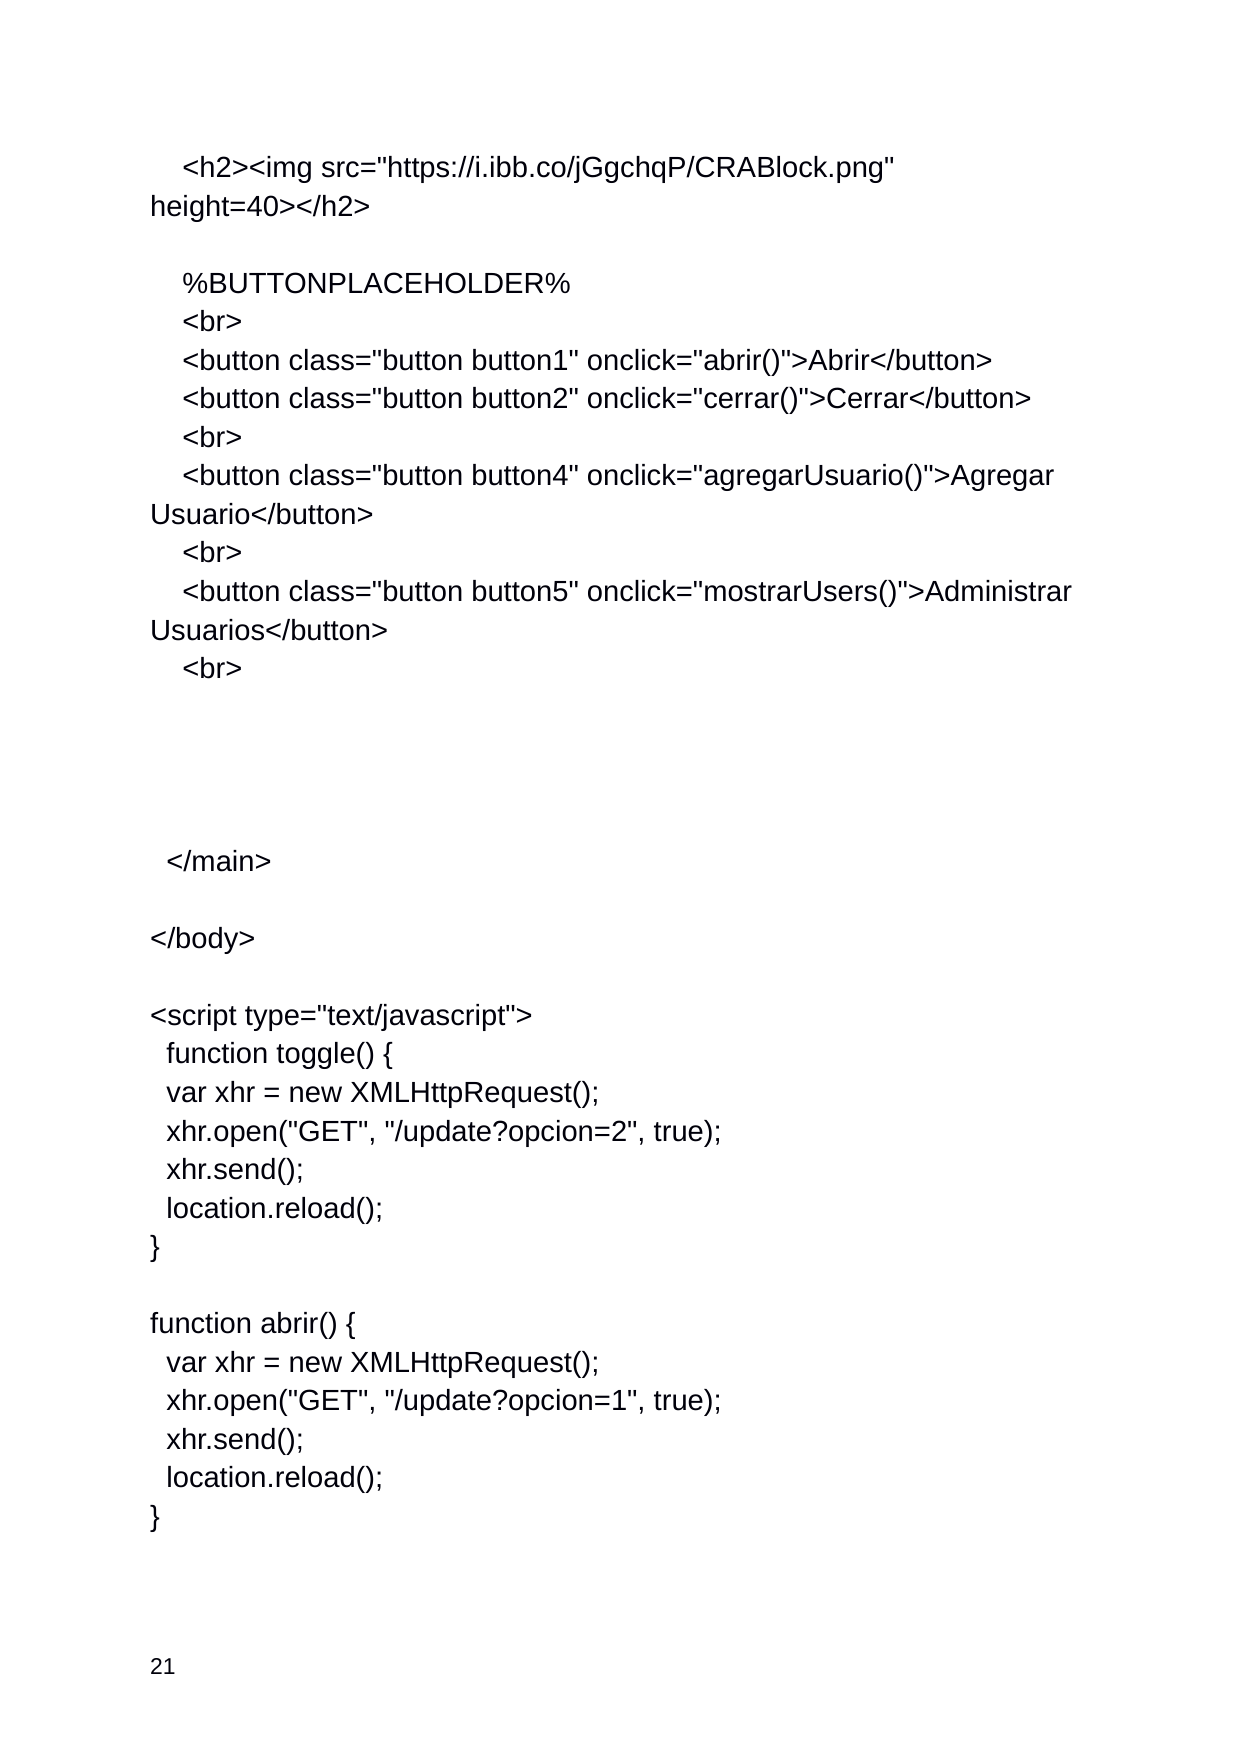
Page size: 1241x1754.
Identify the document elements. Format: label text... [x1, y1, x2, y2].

text xhr.send(); [150, 1422, 1090, 1455]
text var xhr = new XMLHttpRequest(); [150, 1345, 1090, 1378]
text xhr.send(); [150, 1152, 1090, 1186]
text xhr.open("GET", "/update?opcion=2", true); [150, 1113, 1090, 1147]
text <br> [150, 420, 1090, 453]
text </body> [150, 921, 1090, 954]
text <button class="button button1" onclick="abrir()">Abrir</button> [150, 343, 1090, 376]
text <button class="button button5" onclick="mostrarUsers()">Administrar Usuarios</button> [150, 574, 1090, 646]
text xhr.open("GET", "/update?opcion=1", true); [150, 1383, 1090, 1417]
text <button class="button button2" onclick="cerrar()">Cerrar</button> [150, 381, 1090, 415]
text <h2><img src="https://i.ibb.co/jGgchqP/CRABlock.png" height=40></h2> [150, 150, 1090, 222]
text <br> [150, 304, 1090, 338]
text function abrir() { [150, 1306, 1090, 1340]
text </main> [150, 844, 1090, 877]
text <br> [150, 535, 1090, 569]
text <br> [150, 651, 1090, 684]
text <button class="button button4" onclick="agregarUsuario()">Agregar Usuario</button> [150, 458, 1090, 530]
text location.reload(); [150, 1460, 1090, 1494]
text function toggle() { [150, 1036, 1090, 1070]
text } [150, 1229, 1090, 1263]
text location.reload(); [150, 1191, 1090, 1224]
text } [150, 1499, 1090, 1532]
text %BUTTONPLACEHOLDER% [150, 266, 1090, 299]
text var xhr = new XMLHttpRequest(); [150, 1075, 1090, 1108]
text <script type="text/javascript"> [150, 998, 1090, 1031]
